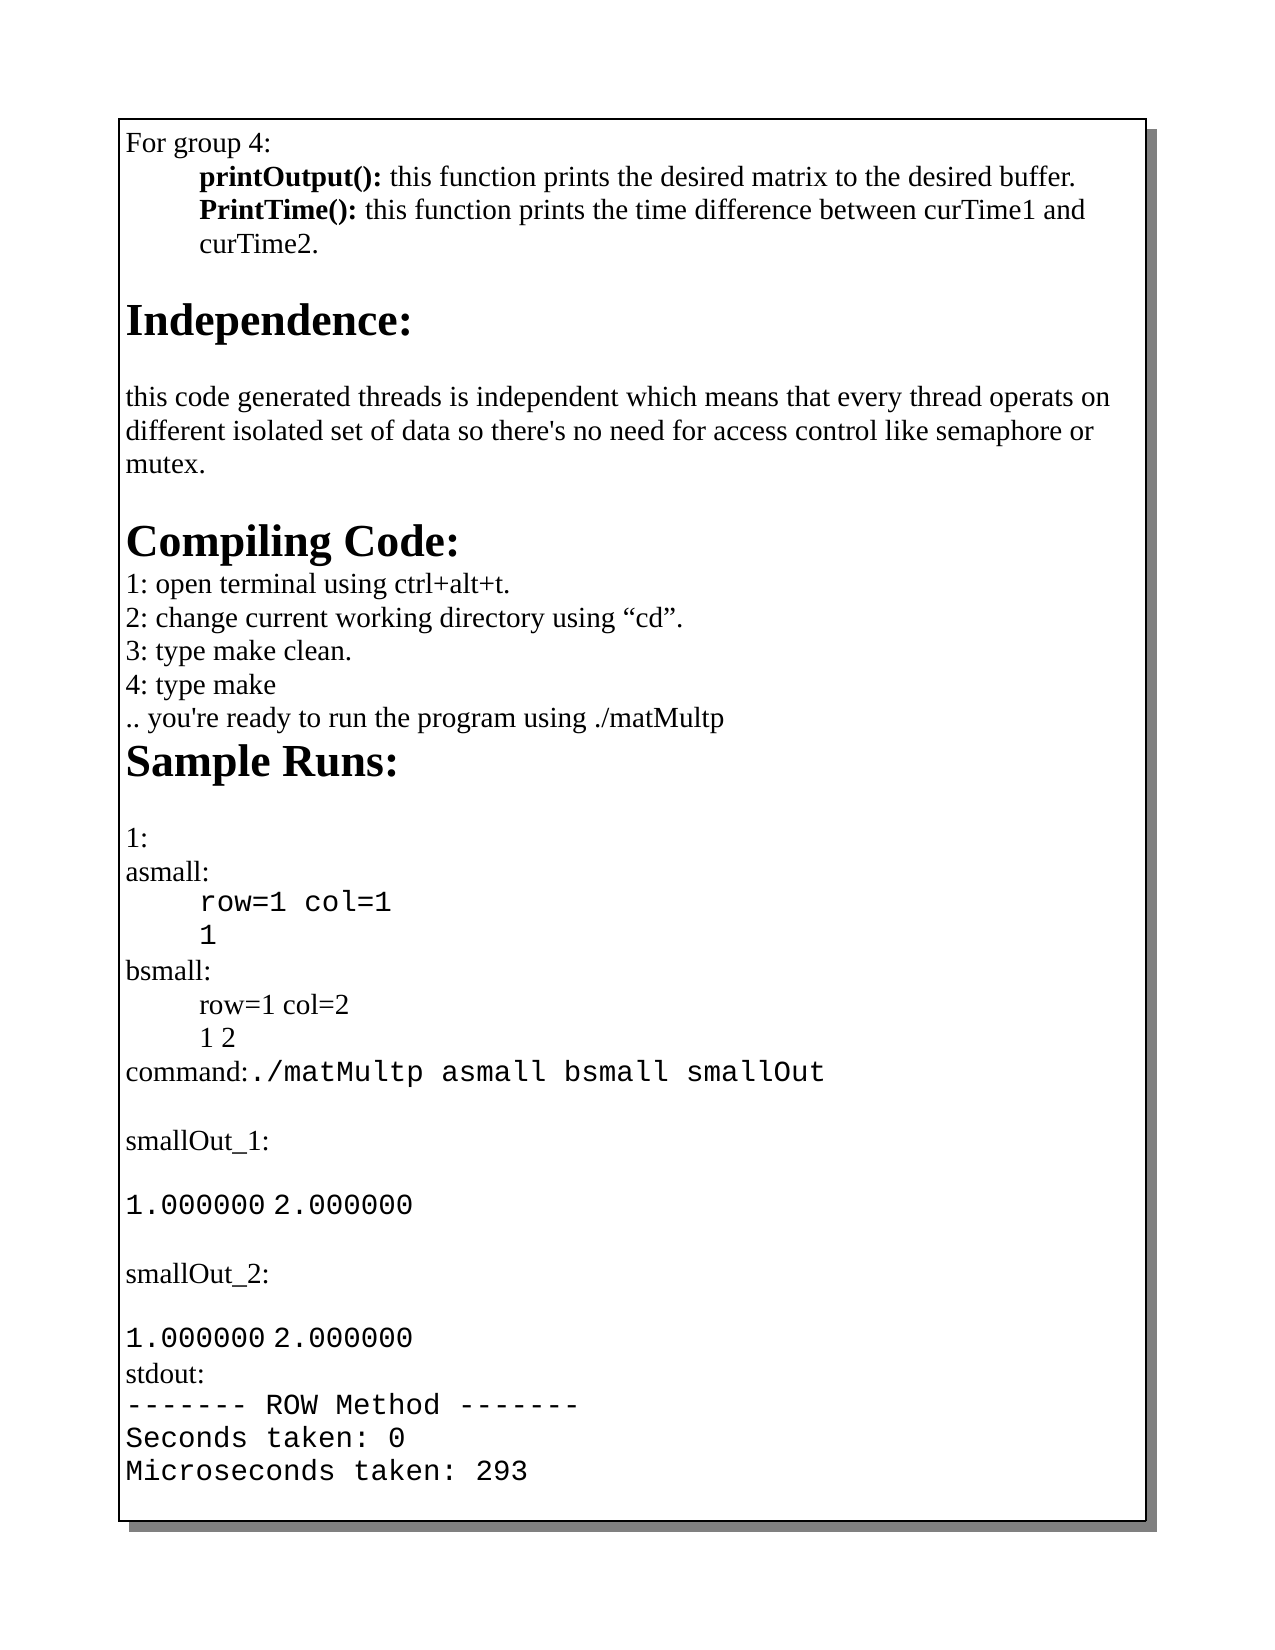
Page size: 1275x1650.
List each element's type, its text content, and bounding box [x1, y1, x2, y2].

text Sample Runs: [125, 734, 1139, 787]
text row=1 col=1 [199, 887, 1139, 920]
text 1.000000 2.000000 [125, 1191, 1139, 1223]
text this code generated threads is independent which means that every thread operats on different isolated set of data so there's no need for access control like semaphore or mutex. [125, 379, 1139, 480]
text 1: open terminal using ctrl+alt+t. [125, 566, 1139, 600]
text 2: change current working directory using “cd”. [125, 600, 1139, 633]
text bsmall: [125, 953, 1139, 987]
text smallOut_2: [125, 1257, 1139, 1290]
text PrintTime(): this function prints the time difference between curTime1 and curTime2. [199, 192, 1139, 259]
text 1 [199, 920, 1139, 953]
text 1: [125, 820, 1139, 854]
text Compiling Code: [125, 513, 1139, 566]
text 1 2 [199, 1020, 1139, 1054]
text smallOut_1: [125, 1123, 1139, 1157]
text stdout: [125, 1357, 1139, 1390]
text Independence: [125, 293, 1139, 346]
text Microseconds taken: 293 [125, 1456, 1139, 1489]
text 1.000000 2.000000 [125, 1324, 1139, 1357]
text printOutput(): this function prints the desired matrix to the desired buffer. [199, 159, 1139, 192]
text Seconds taken: 0 [125, 1423, 1139, 1456]
text asmall: [125, 854, 1139, 887]
text 4: type make [125, 667, 1139, 700]
text For group 4: [125, 125, 1139, 159]
text row=1 col=2 [199, 987, 1139, 1020]
text ------- ROW Method ------- [125, 1390, 1139, 1423]
text .. you're ready to run the program using ./matMultp [125, 700, 1139, 734]
text 3: type make clean. [125, 633, 1139, 667]
text command:./matMultp asmall bsmall smallOut [125, 1054, 1139, 1090]
